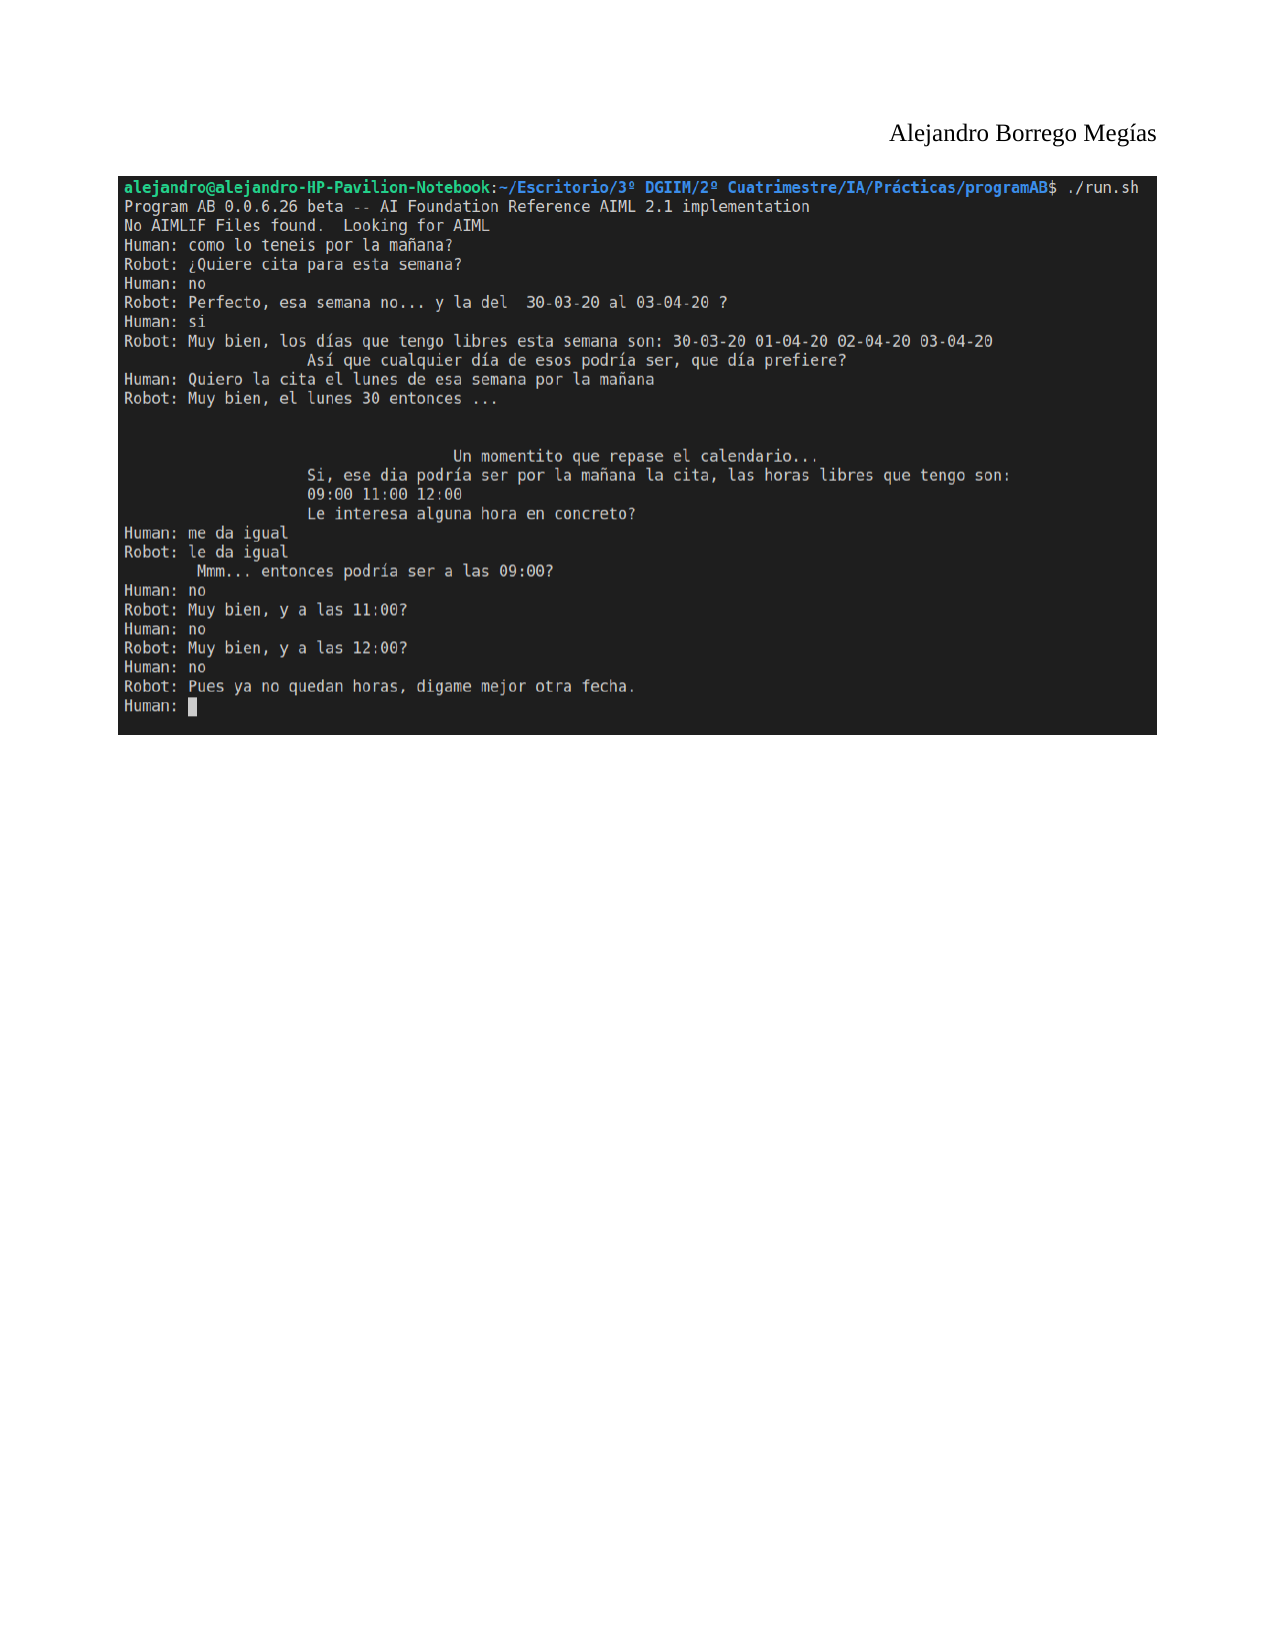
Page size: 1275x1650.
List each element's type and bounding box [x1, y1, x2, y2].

picture [118, 176, 1157, 735]
